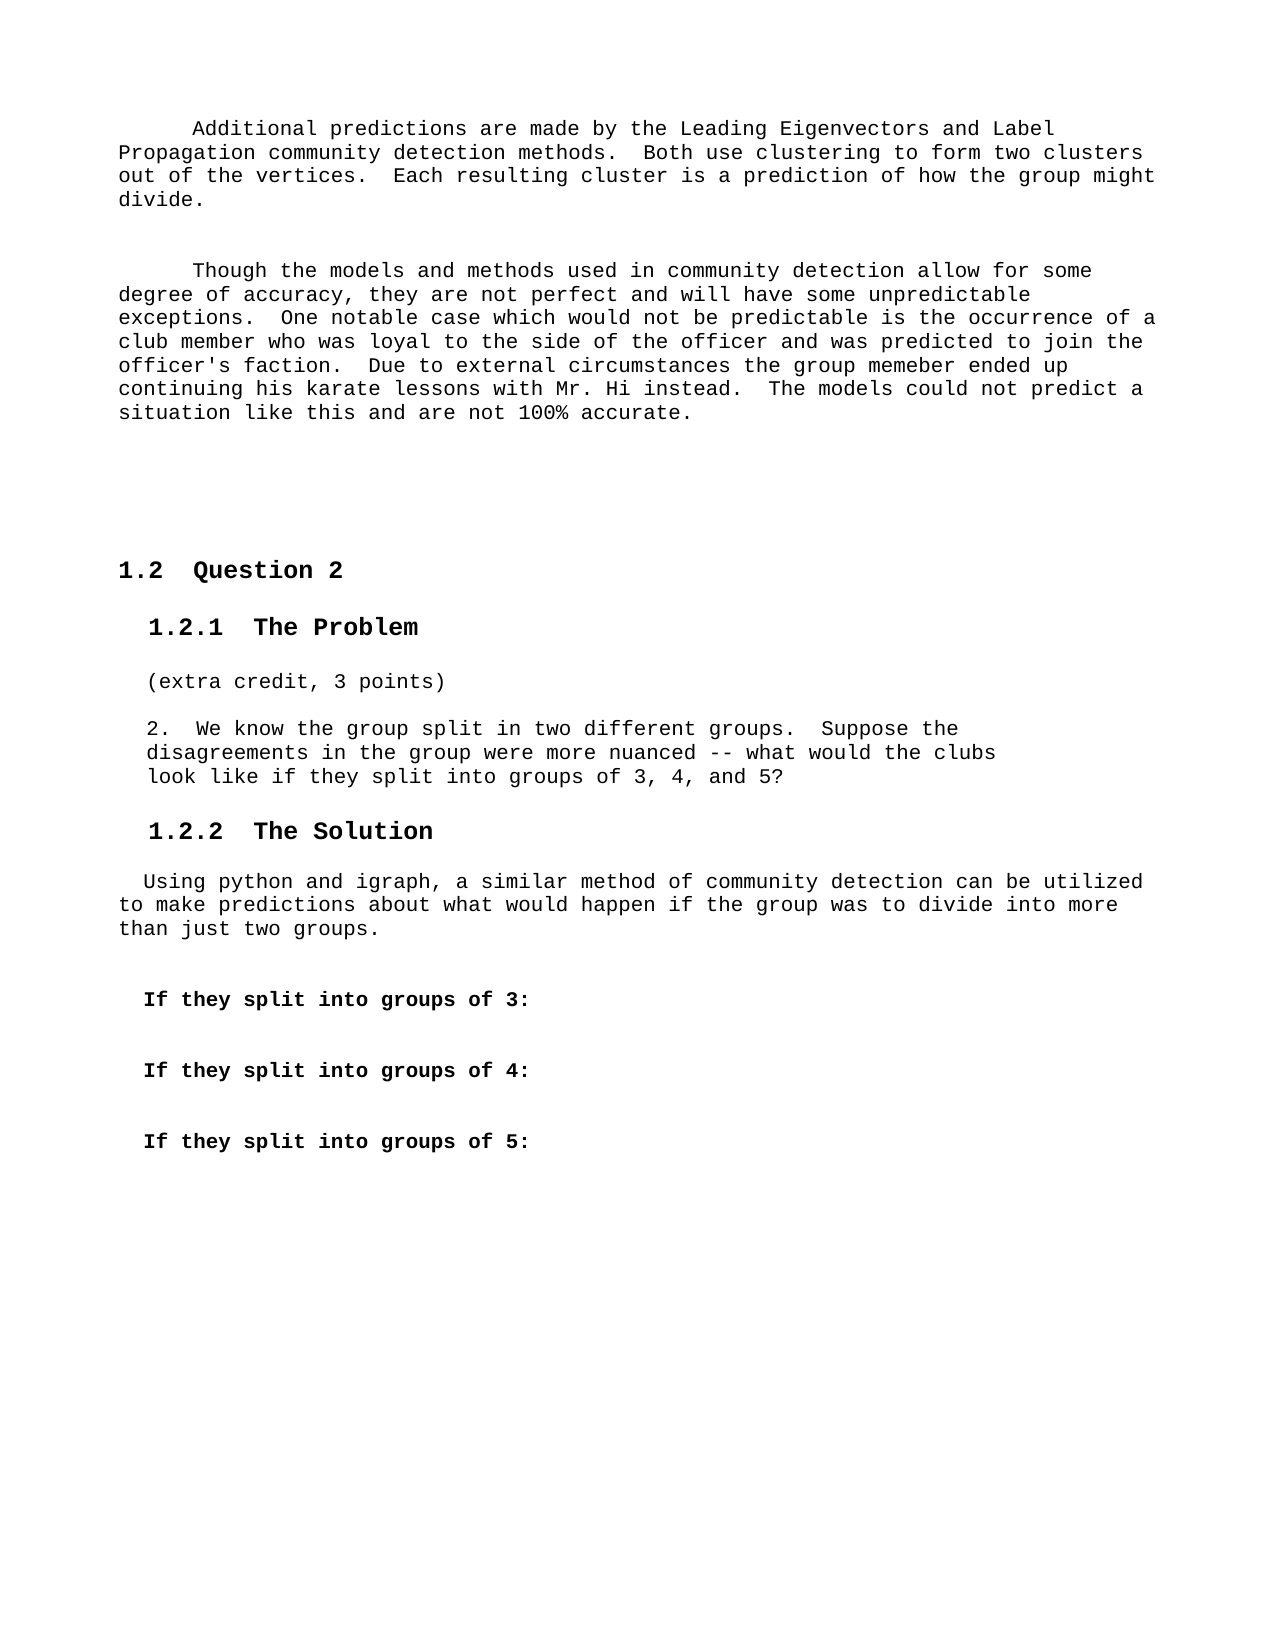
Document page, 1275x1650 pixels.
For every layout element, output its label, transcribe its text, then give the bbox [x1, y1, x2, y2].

text look like if they split into groups of 3, 4, and 5? [146, 766, 1157, 789]
text Additional predictions are made by the Leading Eigenvectors and Label Propagation community detection methods. Both use clustering to form two clusters out of the vertices. Each resulting cluster is a prediction of how the group might divide. [118, 118, 1157, 213]
text Though the models and methods used in community detection allow for some degree of accuracy, they are not perfect and will have some unpredictable exceptions. One notable case which would not be predictable is the occurrence of a club member who was loyal to the side of the officer and was predicted to join the officer's faction. Due to external circumstances the group memeber ended up continuing his karate lessons with Mr. Hi instead. The models could not predict a situation like this and are not 100% accurate. [118, 260, 1157, 426]
text 2. We know the group split in two different groups. Suppose the [146, 718, 1157, 742]
text If they split into groups of 3: [118, 989, 1157, 1013]
text 1.2 Question 2 [118, 558, 1157, 586]
text If they split into groups of 5: [118, 1131, 1157, 1154]
text 1.2.1 The Problem [118, 614, 1157, 643]
text (extra credit, 3 points) [146, 671, 1157, 695]
text 1.2.2 The Solution [118, 819, 1157, 847]
text If they split into groups of 4: [118, 1060, 1157, 1084]
text Using python and igraph, a similar method of community detection can be utilized to make predictions about what would happen if the group was to divide into more than just two groups. [118, 871, 1157, 942]
text disagreements in the group were more nuanced -- what would the clubs [146, 742, 1157, 766]
